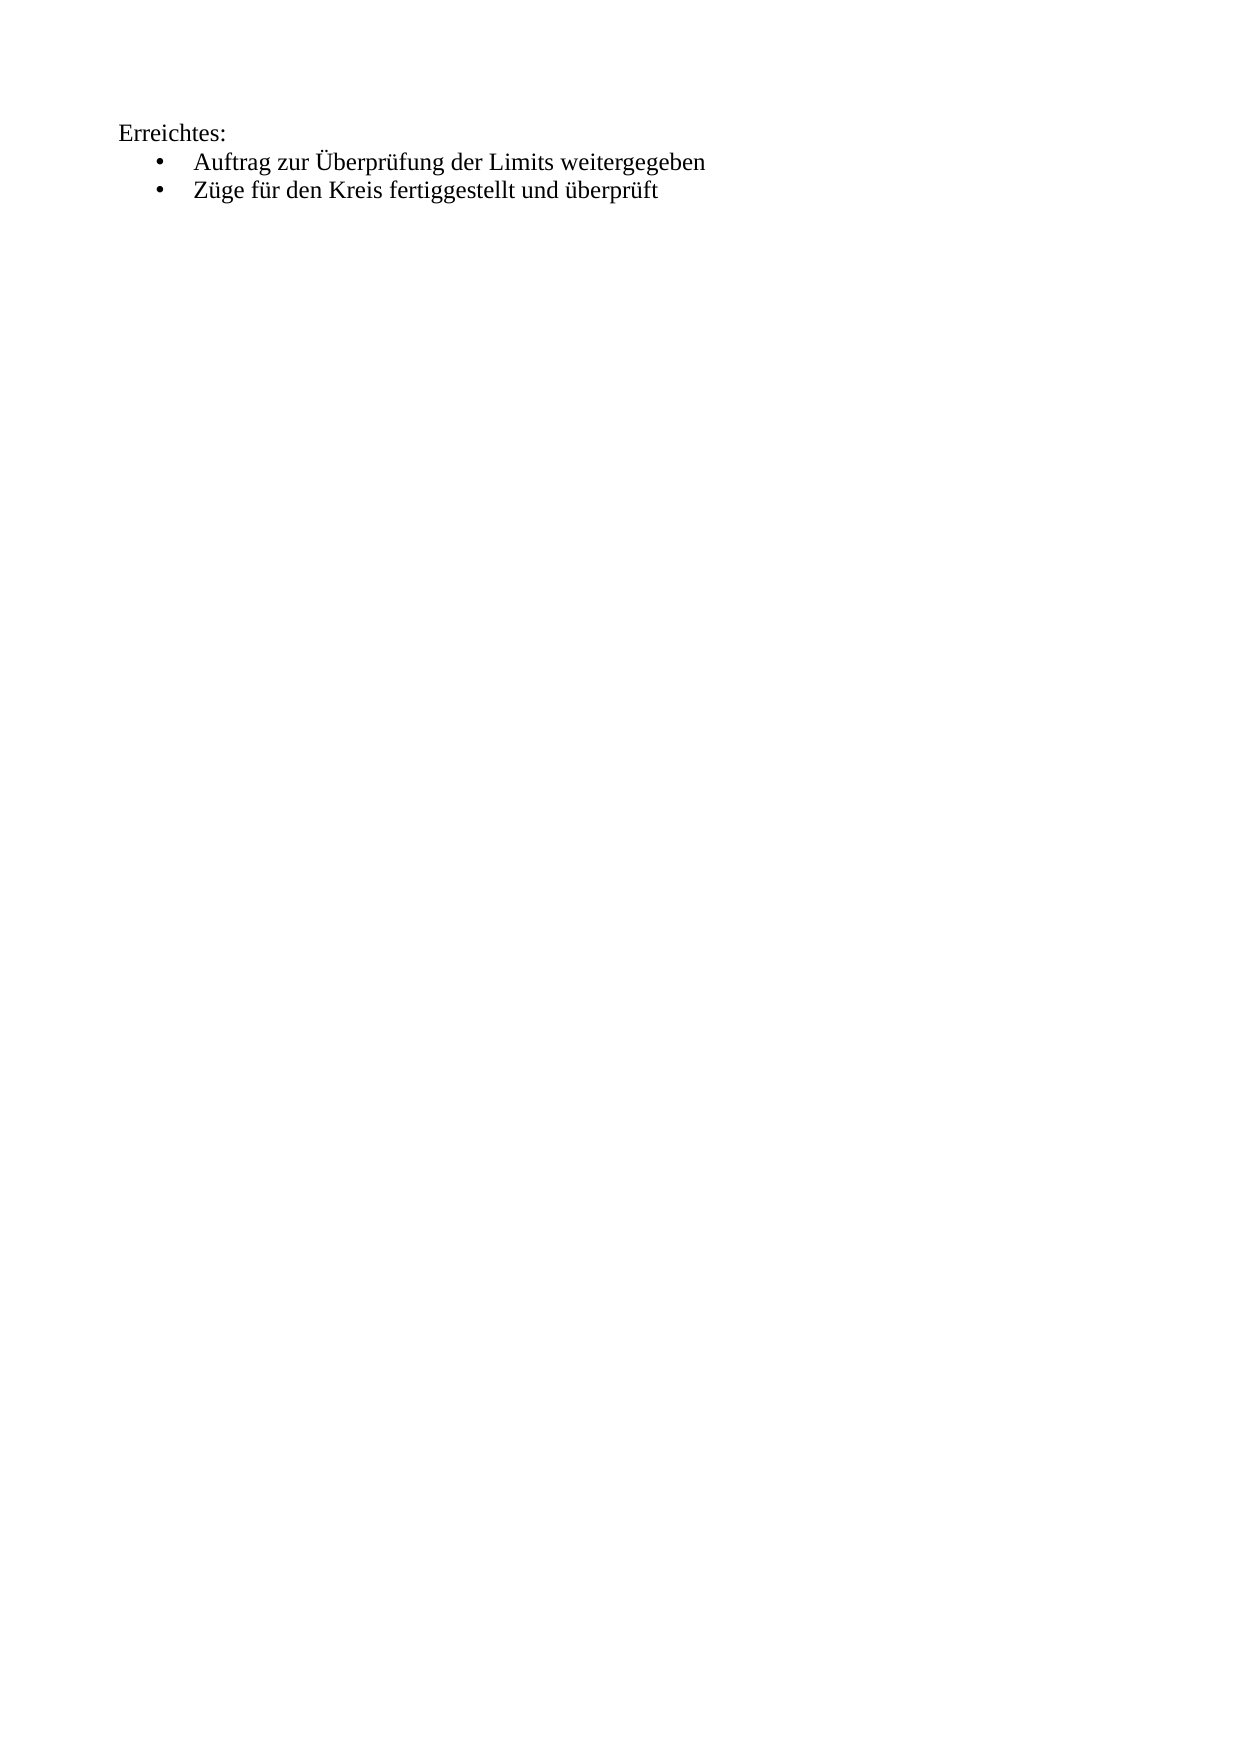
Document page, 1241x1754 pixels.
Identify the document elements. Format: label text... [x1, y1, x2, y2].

list Züge für den Kreis fertiggestellt und überprüft [156, 176, 1122, 204]
list Auftrag zur Überprüfung der Limits weitergegeben [156, 147, 1122, 176]
text Erreichtes: [118, 118, 1122, 147]
